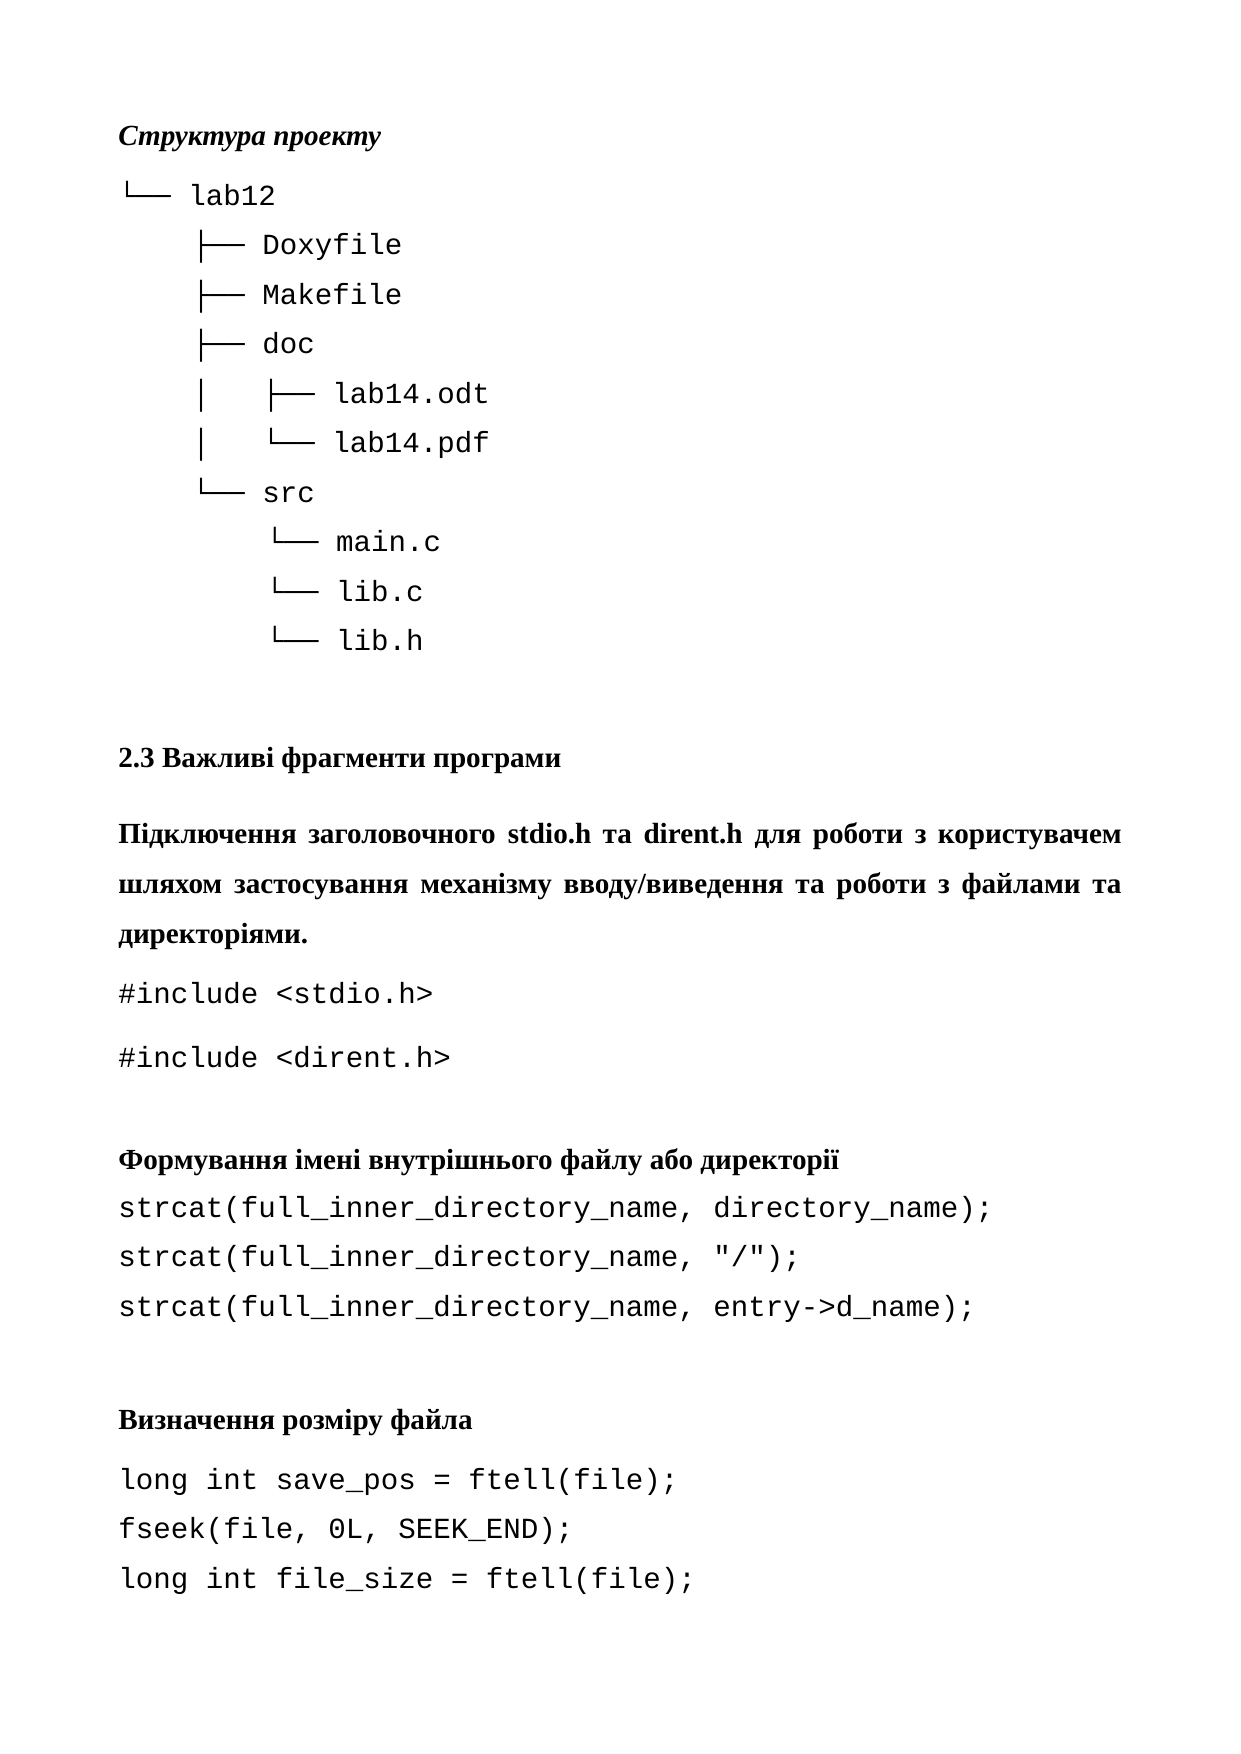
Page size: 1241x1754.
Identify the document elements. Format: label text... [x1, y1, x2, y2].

text #include <stdio.h> [118, 979, 1122, 1012]
text strcat(full_inner_directory_name, entry->d_name); [118, 1292, 1122, 1325]
text long int file_size = ftell(file); [118, 1564, 1122, 1597]
text ├── Makefile [118, 280, 200, 313]
text ├── Makefile [202, 280, 1122, 313]
text │ ├── lab14.odt [202, 379, 270, 412]
text #include <dirent.h> [118, 1043, 1122, 1076]
text ├── doc [118, 329, 200, 362]
text └── main.c [118, 527, 1122, 560]
text fseek(file, 0L, SEEK_END); [118, 1514, 1122, 1547]
text strcat(full_inner_directory_name, directory_name); [118, 1193, 1122, 1226]
text └── src [118, 478, 1122, 511]
subtitle Структура проекту [118, 118, 1122, 152]
text ├── doc [202, 329, 1122, 362]
subtitle Визначення розміру файла [118, 1402, 1122, 1436]
text └── lib.h [118, 626, 1122, 659]
text long int save_pos = ftell(file); [118, 1465, 1122, 1498]
text └── lab12 [118, 181, 1122, 214]
text │ └── lab14.pdf [202, 428, 1122, 461]
text │ └── lab14.pdf [118, 428, 200, 461]
text ├── Doxyfile [118, 230, 200, 263]
text └── lib.c [118, 577, 1122, 610]
subtitle Підключення заголовочного stdio.h та dirent.h для роботи з користувачем шляхом застосування механізму вводу/виведення та роботи з файлами та директоріями. [118, 816, 1122, 950]
text │ ├── lab14.odt [118, 379, 200, 412]
text │ ├── lab14.odt [272, 379, 1122, 412]
text Формування імені внутрішнього файлу або директорії [118, 1142, 1122, 1176]
subtitle 2.3 Важливі фрагменти програми [118, 741, 1122, 774]
text strcat(full_inner_directory_name, "/"); [118, 1242, 1122, 1275]
text ├── Doxyfile [202, 230, 1122, 263]
